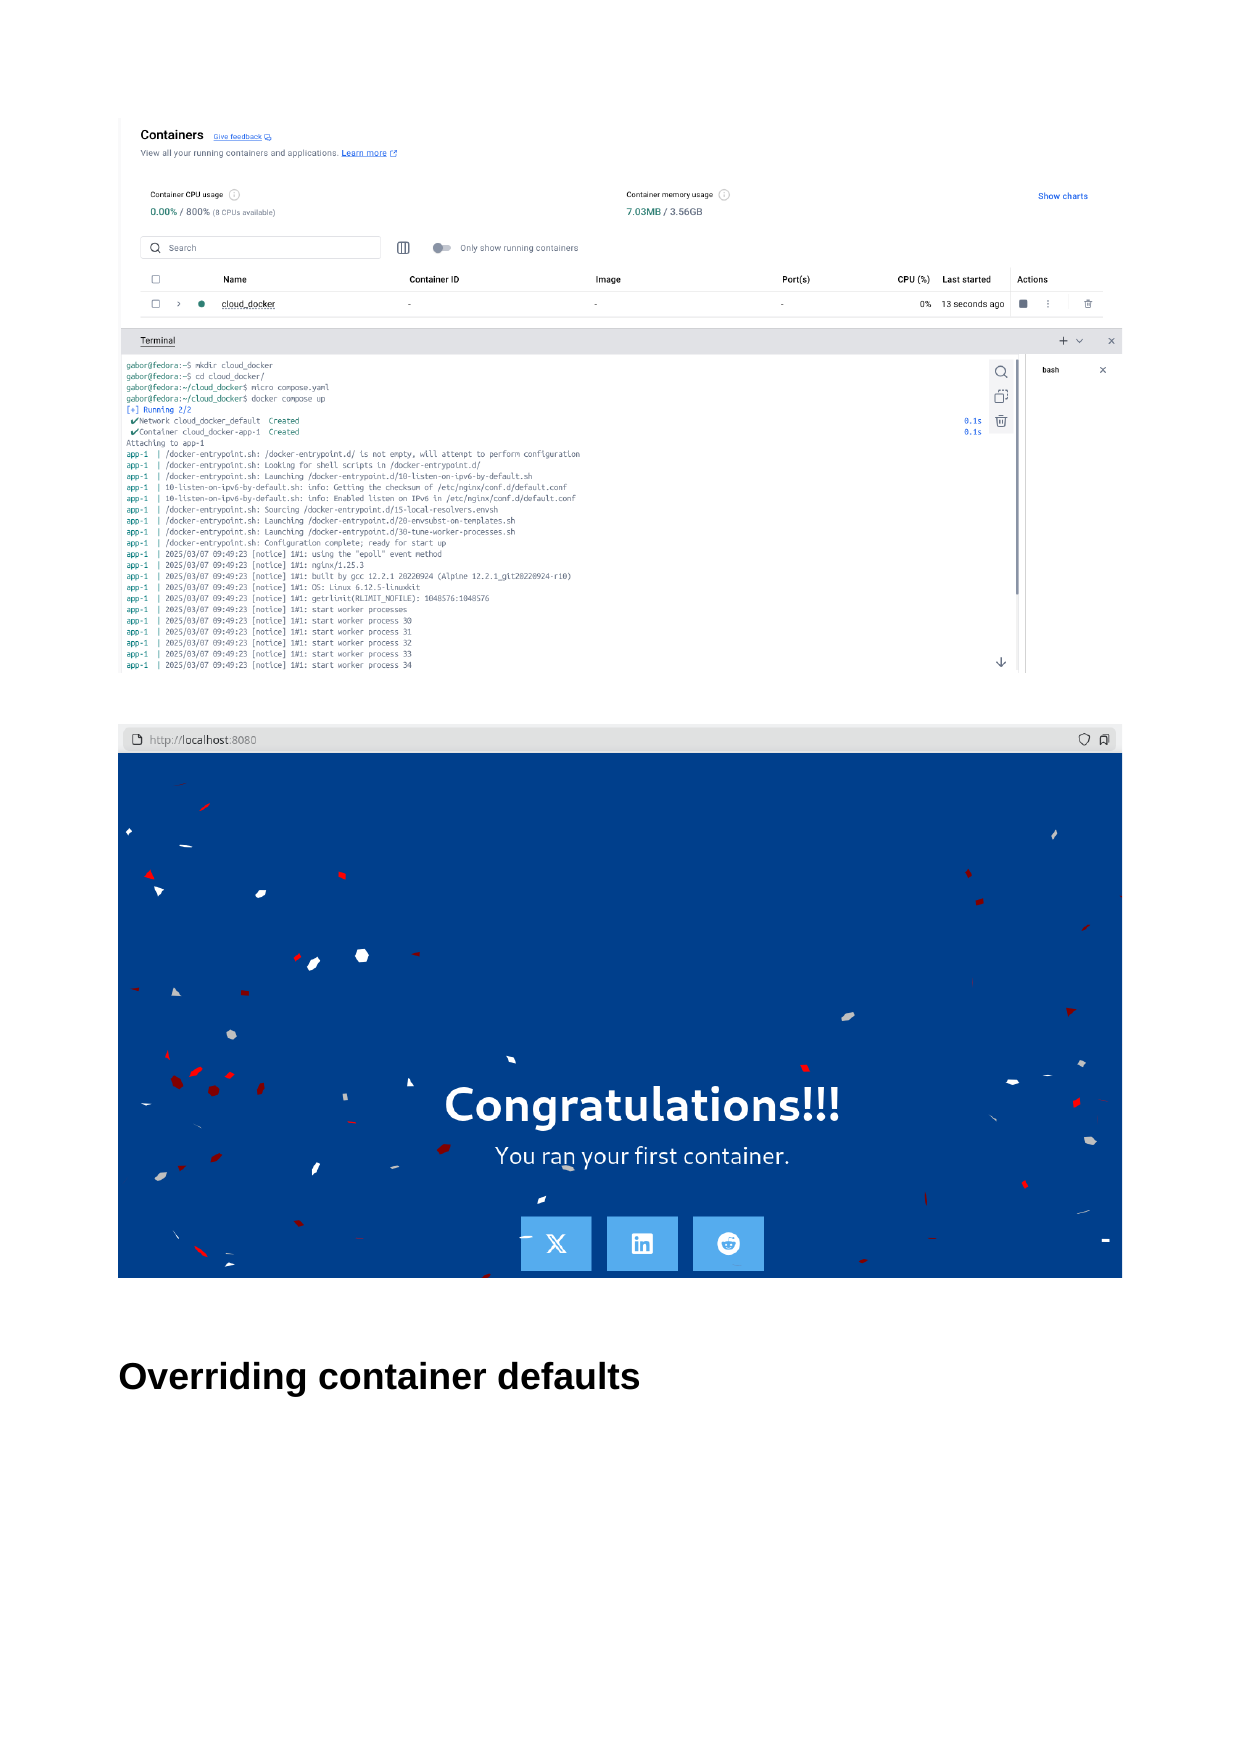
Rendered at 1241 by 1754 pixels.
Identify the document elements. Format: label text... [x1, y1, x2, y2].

subtitle Overriding container defaults [118, 1354, 1122, 1398]
picture [118, 118, 1123, 673]
picture [118, 724, 1123, 1278]
